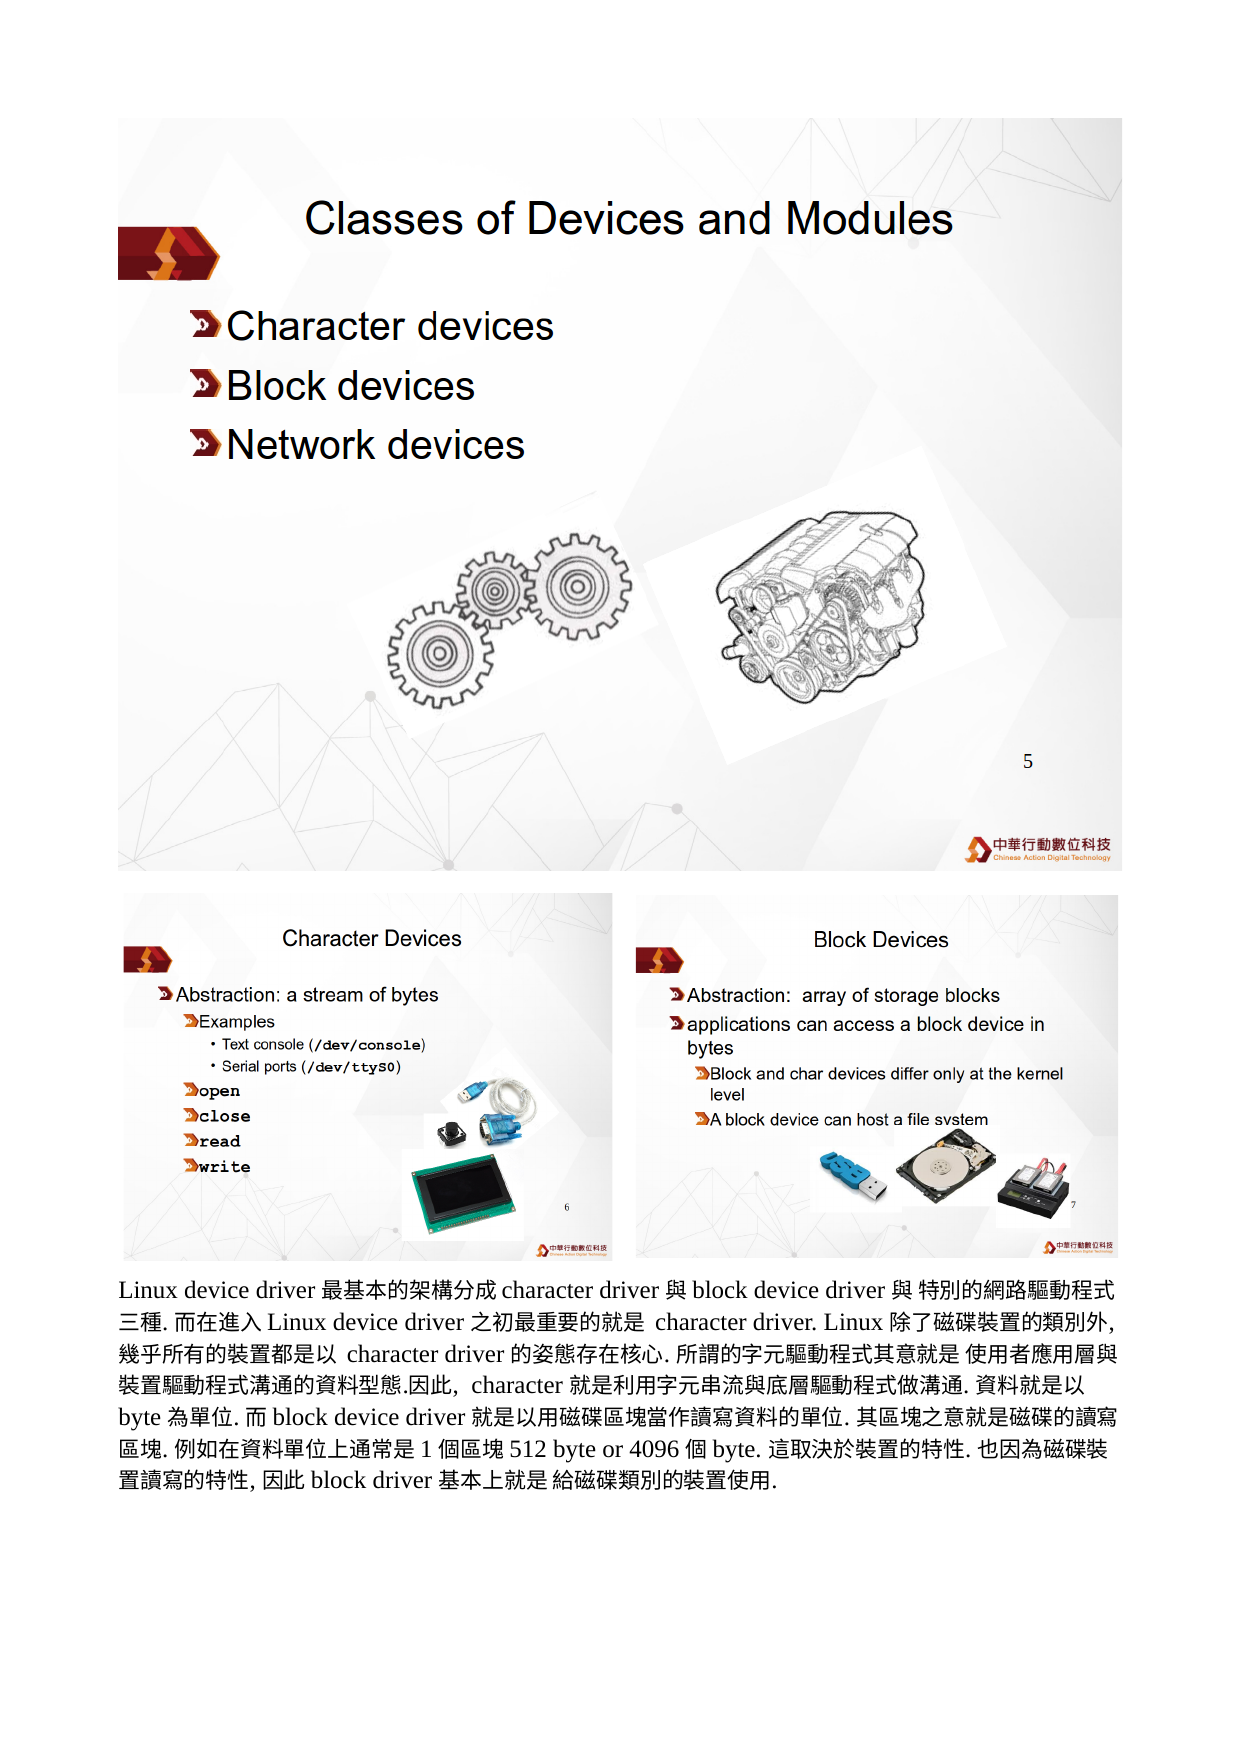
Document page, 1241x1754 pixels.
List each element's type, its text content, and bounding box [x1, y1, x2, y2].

picture [118, 118, 1123, 871]
picture [123, 893, 613, 1261]
text Linux device driver 最基本的架構分成 character driver 與 block device driver 與 特別的網路驅動程式三種. 而在進入 Linux device driver 之初最重要的就是 character driver. Linux 除了磁碟裝置的類別外, 幾乎所有的裝置都是以 character driver 的姿態存在核心. 所謂的字元驅動程式其意就是 使用者應用層與裝置驅動程式溝通的資料型態.因此, character 就是利用字元串流與底層驅動程式做溝通. 資料就是以 byte 為單位. 而 block device driver 就是以用磁碟區塊當作讀寫資料的單位. 其區塊之意就是磁碟的讀寫區塊. 例如在資料單位上通常是 1 個區塊 512 byte or 4096 個 byte. 這取決於裝置的特性. 也因為磁碟裝置讀寫的特性, 因此 block driver 基本上就是 給磁碟類別的裝置使用. [118, 1273, 1122, 1495]
picture [635, 895, 1119, 1258]
